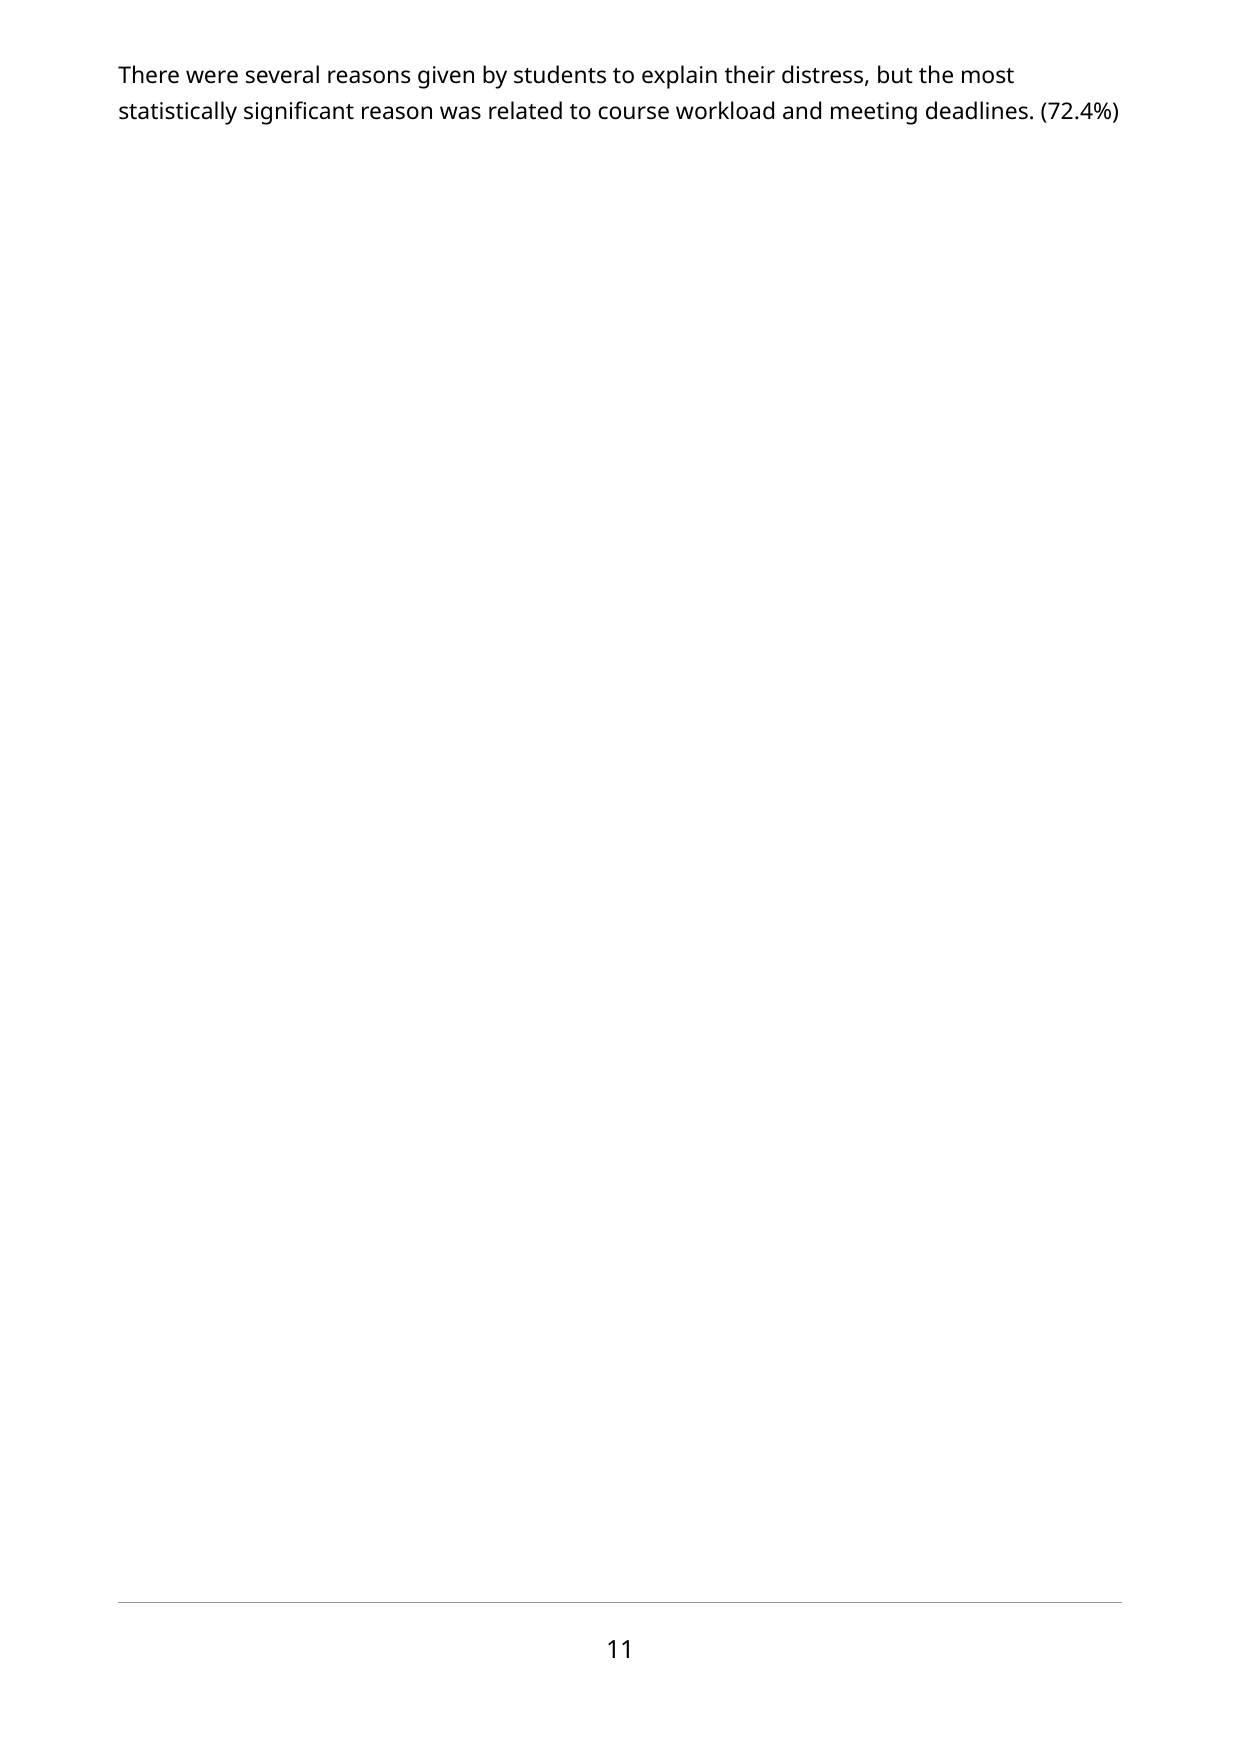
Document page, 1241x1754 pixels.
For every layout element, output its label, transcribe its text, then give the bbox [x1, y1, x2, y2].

text There were several reasons given by students to explain their distress, but the most statistically significant reason was related to course workload and meeting deadlines. (72.4%) [118, 59, 1122, 126]
